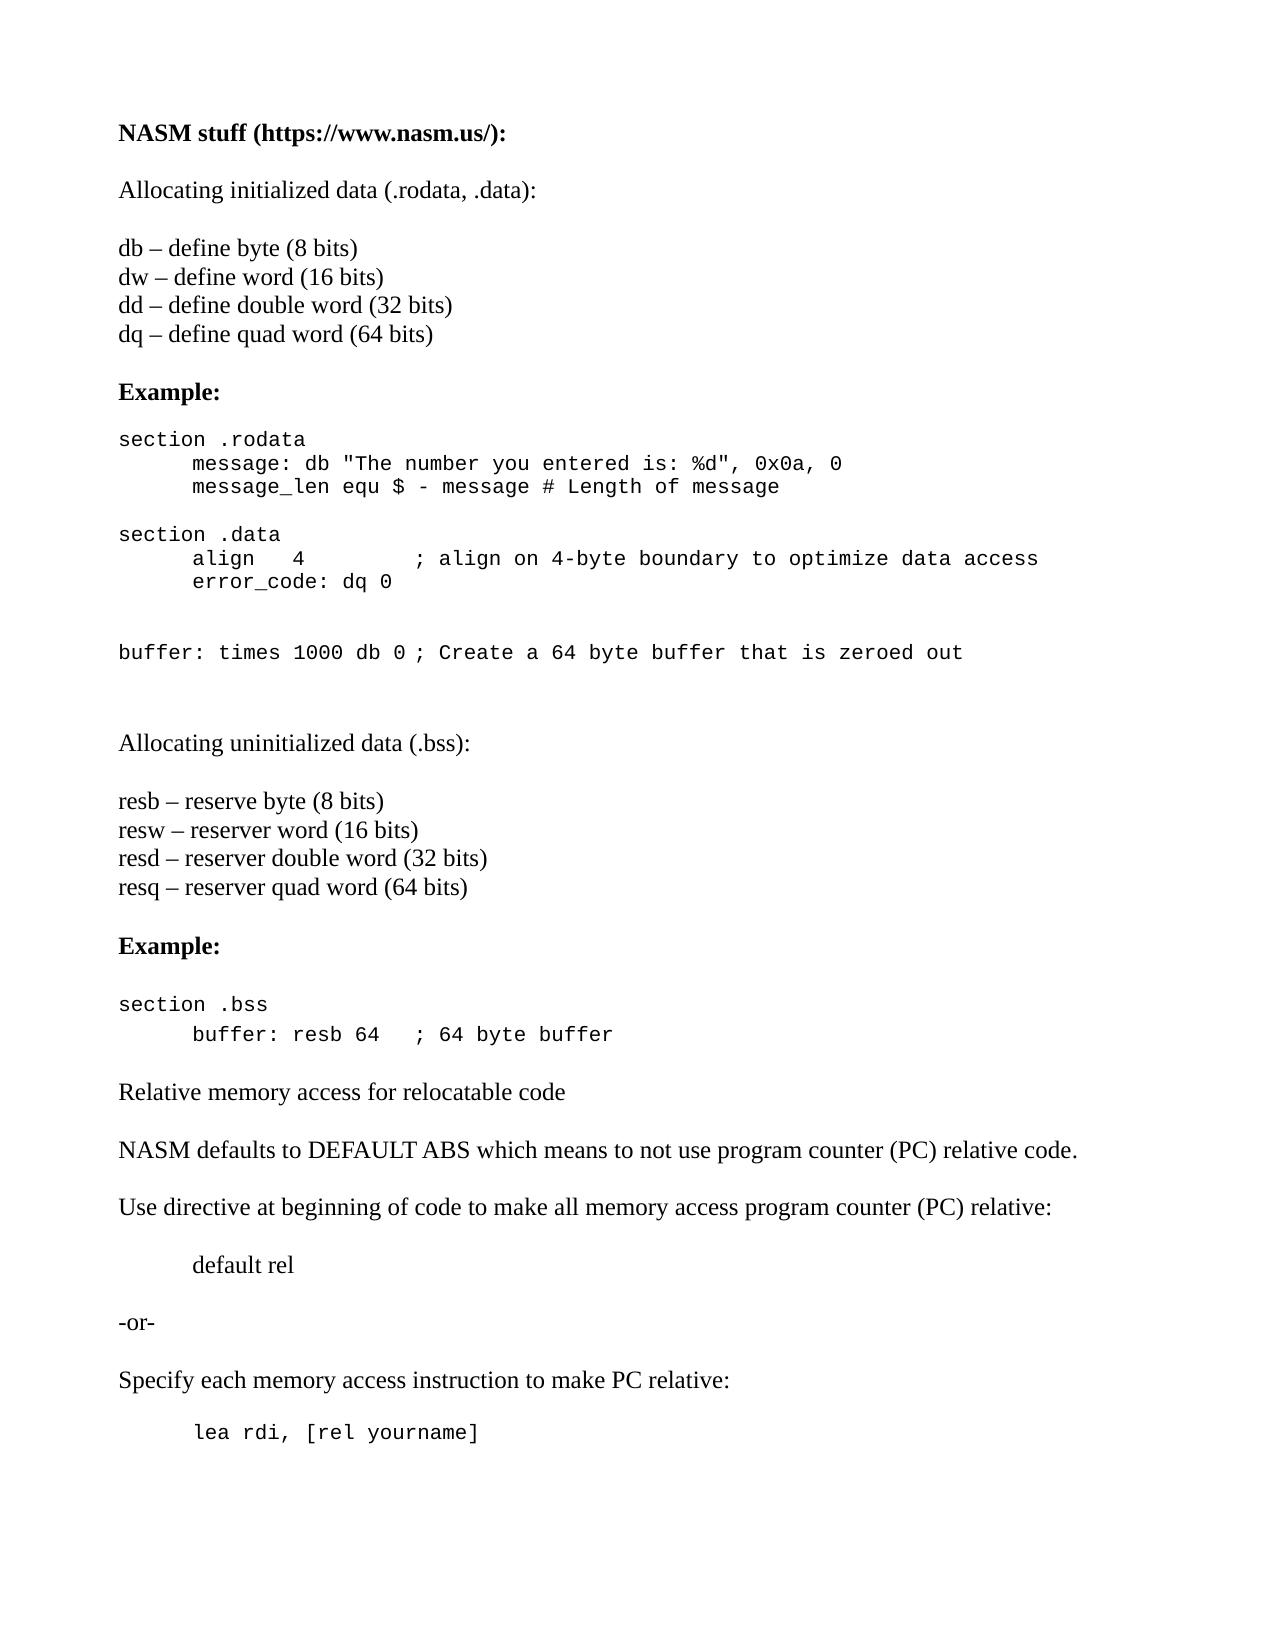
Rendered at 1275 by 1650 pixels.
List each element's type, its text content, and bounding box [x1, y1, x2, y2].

text section .bss [118, 988, 1157, 1018]
text Relative memory access for relocatable code [118, 1077, 1157, 1106]
text resw – reserver word (16 bits) [118, 815, 1157, 843]
text Allocating uninitialized data (.bss): [118, 728, 1157, 757]
text message_len equ $ - message # Length of message [118, 477, 1157, 500]
text error_code: dq 0 [118, 571, 1157, 618]
text NASM stuff (https://www.nasm.us/): [118, 118, 1157, 147]
text message: db "The number you entered is: %d", 0x0a, 0 [118, 453, 1157, 477]
text Example: [118, 931, 1157, 959]
text resd – reserver double word (32 bits) [118, 843, 1157, 872]
text section .data [118, 524, 1157, 547]
text db – define byte (8 bits) [118, 233, 1157, 262]
text dw – define word (16 bits) [118, 262, 1157, 291]
text Specify each memory access instruction to make PC relative: [118, 1365, 1157, 1393]
text buffer: times 1000 db 0 ; Create a 64 byte buffer that is zeroed out [118, 618, 1157, 728]
text Use directive at beginning of code to make all memory access program counter (PC) relative: [118, 1192, 1157, 1221]
text -or- [118, 1307, 1157, 1336]
text section .rodata [118, 429, 1157, 453]
text NASM defaults to DEFAULT ABS which means to not use program counter (PC) relative code. [118, 1135, 1157, 1163]
text Example: [118, 377, 1157, 406]
text dd – define double word (32 bits) [118, 291, 1157, 319]
text lea rdi, [rel yourname] [118, 1422, 1157, 1446]
text resq – reserver quad word (64 bits) [118, 872, 1157, 901]
text resb – reserve byte (8 bits) [118, 786, 1157, 815]
text buffer: resb 64 ; 64 byte buffer [118, 1018, 1157, 1048]
text Allocating initialized data (.rodata, .data): [118, 176, 1157, 204]
text align 4 ; align on 4-byte boundary to optimize data access [118, 547, 1157, 571]
text dq – define quad word (64 bits) [118, 319, 1157, 348]
text default rel [118, 1250, 1157, 1278]
